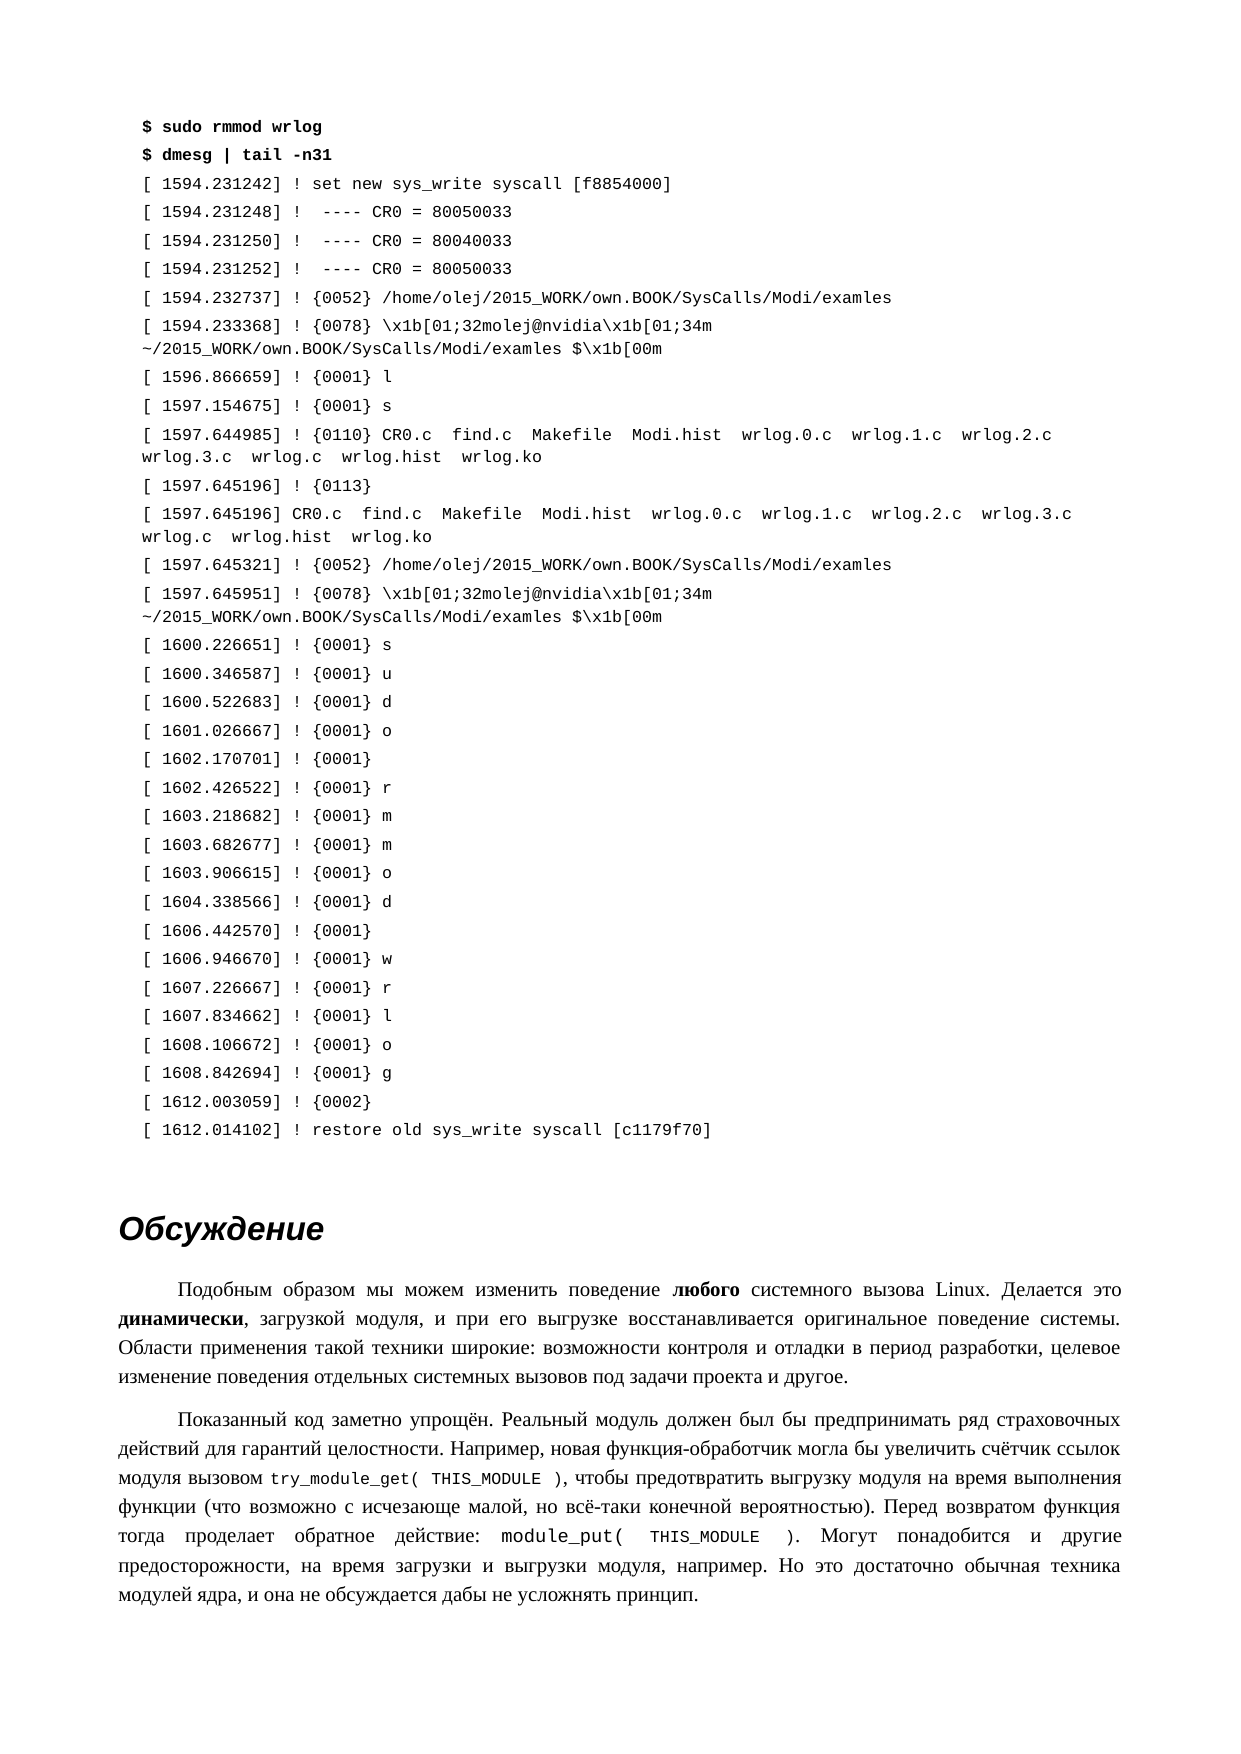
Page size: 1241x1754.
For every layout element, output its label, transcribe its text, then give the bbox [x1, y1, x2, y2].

text Подобным образом мы можем изменить поведение любого системного вызова Linux. Делается это динамически, загрузкой модуля, и при его выгрузке восстанавливается оригинальное поведение системы. Области применения такой техники широкие: возможности контроля и отладки в период разработки, целевое изменение поведения отдельных системных вызовов под задачи проекта и другое. [118, 1277, 1122, 1388]
text [ 1597.645196] CR0.c find.c Makefile Modi.hist wrlog.0.c wrlog.1.c wrlog.2.c wrlog.3.c wrlog.c wrlog.hist wrlog.ko [142, 506, 1122, 547]
text [ 1597.645321] ! {0052} /home/olej/2015_WORK/own.BOOK/SysCalls/Modi/examles [142, 557, 1122, 576]
text [ 1603.218682] ! {0001} m [142, 808, 1122, 827]
text [ 1604.338566] ! {0001} d [142, 893, 1122, 912]
text [ 1596.866659] ! {0001} l [142, 369, 1122, 388]
text [ 1606.442570] ! {0001} [142, 922, 1122, 941]
text [ 1601.026667] ! {0001} o [142, 722, 1122, 741]
text [ 1608.842694] ! {0001} g [142, 1065, 1122, 1084]
text [ 1600.522683] ! {0001} d [142, 694, 1122, 713]
text [ 1594.233368] ! {0078} \x1b[01;32molej@nvidia\x1b[01;34m ~/2015_WORK/own.BOOK/SysCalls/Modi/examles $\x1b[00m [142, 318, 1122, 359]
text [ 1594.231248] ! ---- CR0 = 80050033 [142, 204, 1122, 223]
text [ 1597.645196] ! {0113} [142, 477, 1122, 496]
text [ 1606.946670] ! {0001} w [142, 951, 1122, 969]
text [ 1600.226651] ! {0001} s [142, 637, 1122, 656]
text [ 1594.231242] ! set new sys_write syscall [f8854000] [142, 175, 1122, 194]
text $ sudo rmmod wrlog [142, 118, 1122, 137]
text Показанный код заметно упрощён. Реальный модуль должен был бы предпринимать ряд страховочных действий для гарантий целостности. Например, новая функция-обработчик могла бы увеличить счётчик ссылок модуля вызовом try_module_get( THIS_MODULE ), чтобы предотвратить выгрузку модуля на время выполнения функции (что возможно с исчезающе малой, но всё-таки конечной вероятностью). Перед возвратом функция тогда проделает обратное действие: module_put( THIS_MODULE ). Могут понадобится и другие предосторожности, на время загрузки и выгрузки модуля, например. Но это достаточно обычная техника модулей ядра, и она не обсуждается дабы не усложнять принцип. [118, 1407, 1122, 1606]
text [ 1602.426522] ! {0001} r [142, 779, 1122, 798]
text [ 1612.014102] ! restore old sys_write syscall [c1179f70] [142, 1122, 1122, 1141]
text [ 1597.644985] ! {0110} CR0.c find.c Makefile Modi.hist wrlog.0.c wrlog.1.c wrlog.2.c wrlog.3.c wrlog.c wrlog.hist wrlog.ko [142, 426, 1122, 468]
text [ 1607.834662] ! {0001} l [142, 1008, 1122, 1027]
text [ 1600.346587] ! {0001} u [142, 665, 1122, 684]
text [ 1594.231250] ! ---- CR0 = 80040033 [142, 232, 1122, 251]
text [ 1603.906615] ! {0001} o [142, 865, 1122, 884]
text [ 1594.231252] ! ---- CR0 = 80050033 [142, 261, 1122, 280]
text [ 1603.682677] ! {0001} m [142, 836, 1122, 855]
text [ 1602.170701] ! {0001} [142, 751, 1122, 770]
text [ 1597.154675] ! {0001} s [142, 398, 1122, 416]
subtitle Обсуждение [118, 1209, 1122, 1248]
text [ 1594.232737] ! {0052} /home/olej/2015_WORK/own.BOOK/SysCalls/Modi/examles [142, 289, 1122, 308]
text $ dmesg | tail -n31 [142, 147, 1122, 166]
text [ 1608.106672] ! {0001} o [142, 1036, 1122, 1055]
text [ 1607.226667] ! {0001} r [142, 979, 1122, 998]
text [ 1612.003059] ! {0002} [142, 1093, 1122, 1112]
text [ 1597.645951] ! {0078} \x1b[01;32molej@nvidia\x1b[01;34m ~/2015_WORK/own.BOOK/SysCalls/Modi/examles $\x1b[00m [142, 586, 1122, 627]
